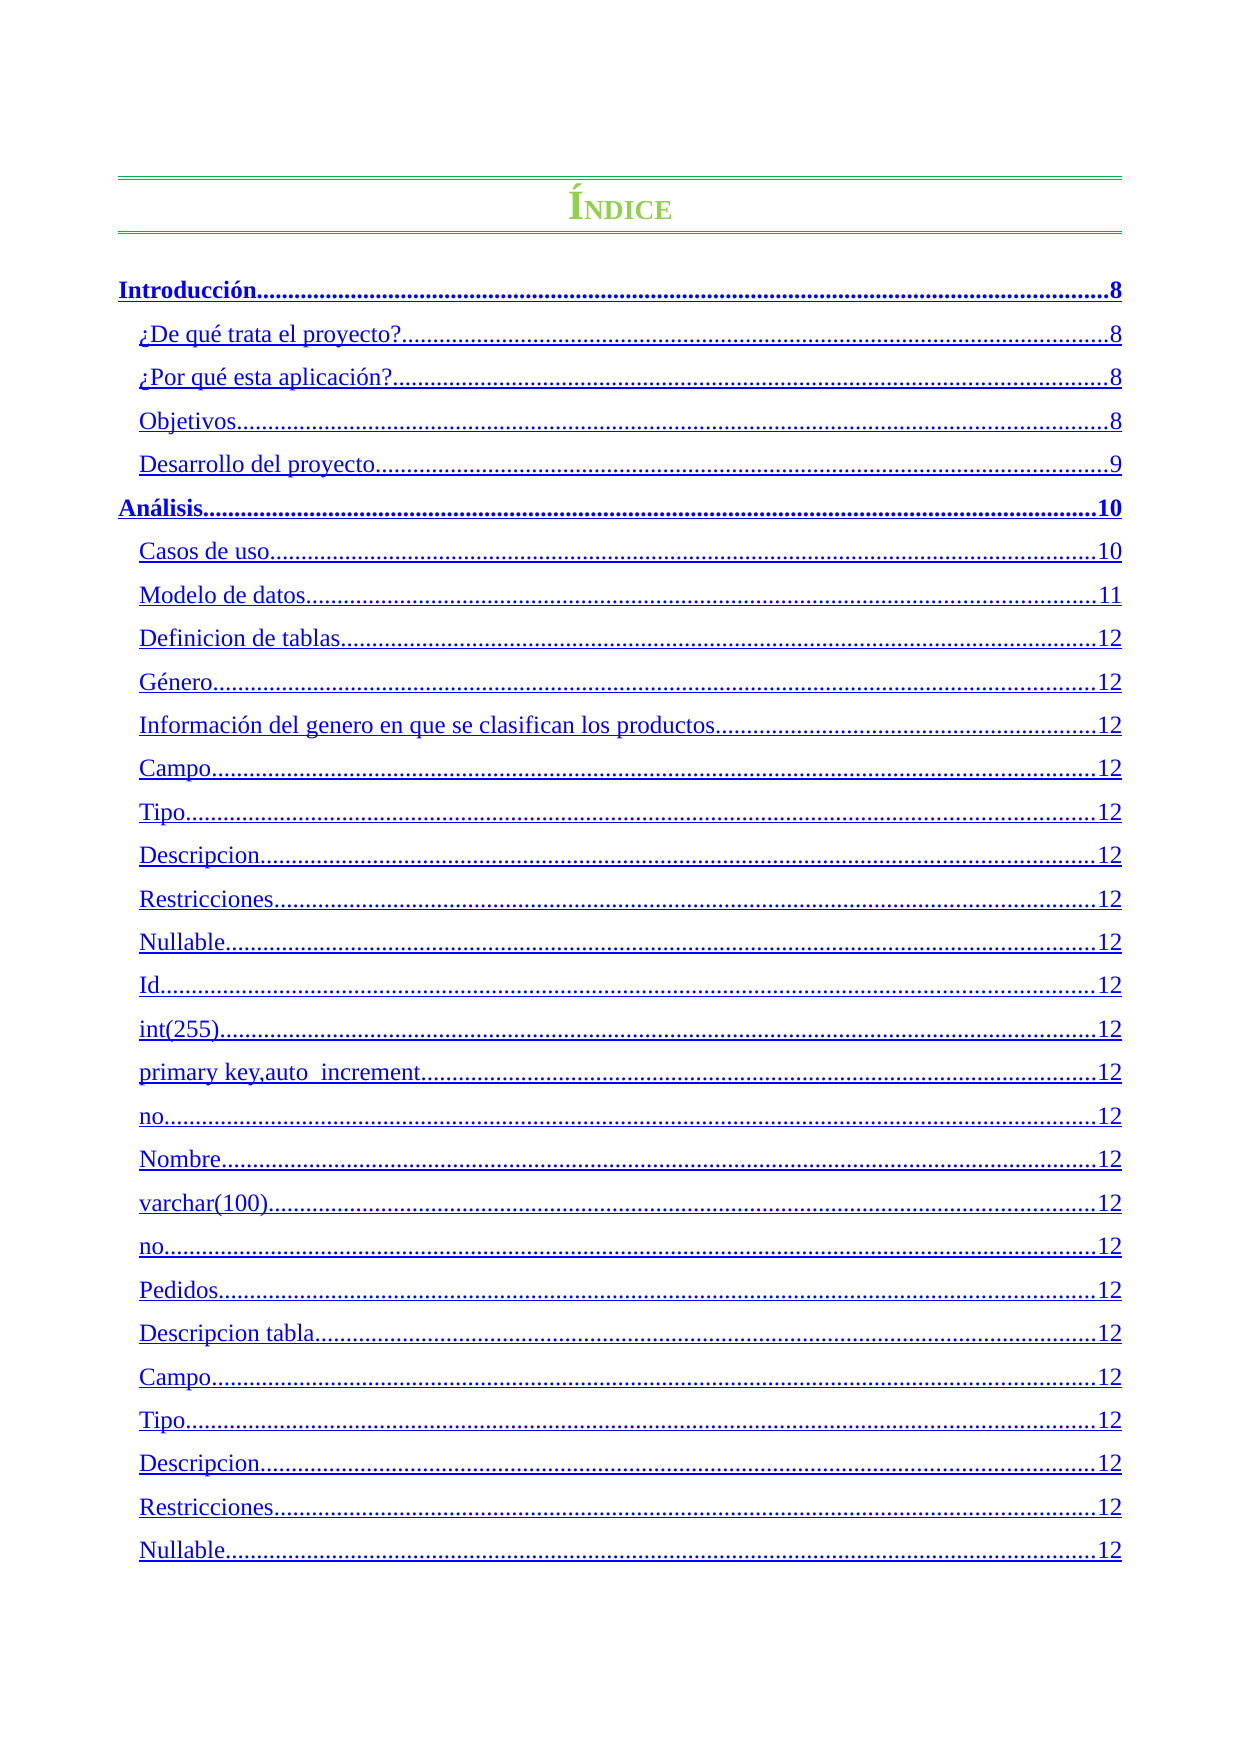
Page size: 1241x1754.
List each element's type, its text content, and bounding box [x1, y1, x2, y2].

text Descripcion tabla 12 [139, 1318, 1122, 1343]
text Objetivos 8 [139, 406, 1122, 431]
text Descripcion 12 [139, 840, 1122, 865]
text Nullable 12 [139, 1535, 1122, 1560]
text Información del genero en que se clasifican los productos. 12 [139, 710, 1122, 735]
text Nullable 12 [139, 927, 1122, 952]
text Análisis 10 [118, 493, 1122, 518]
text Id 12 [139, 971, 1122, 996]
text Descripcion 12 [139, 1448, 1122, 1473]
text Pedidos 12 [139, 1275, 1122, 1300]
text Nombre 12 [139, 1144, 1122, 1169]
text primary key,auto_increment 12 [139, 1057, 1122, 1082]
text Campo 12 [139, 1362, 1122, 1387]
text varchar(100) 12 [139, 1188, 1122, 1213]
text ¿De qué trata el proyecto? 8 [139, 319, 1122, 344]
text Tipo 12 [139, 797, 1122, 822]
text Tipo 12 [139, 1405, 1122, 1430]
text Género 12 [139, 667, 1122, 692]
text Modelo de datos 11 [139, 580, 1122, 605]
text ¿Por qué esta aplicación? 8 [139, 362, 1122, 387]
text Casos de uso 10 [139, 536, 1122, 561]
text Desarrollo del proyecto 9 [139, 449, 1122, 474]
text no 12 [139, 1231, 1122, 1256]
text Introducción 8 [118, 276, 1122, 301]
text Índice [118, 180, 1122, 231]
text Definicion de tablas 12 [139, 623, 1122, 648]
text int(255) 12 [139, 1014, 1122, 1039]
text Restricciones 12 [139, 1492, 1122, 1517]
text Campo 12 [139, 753, 1122, 778]
text Restricciones 12 [139, 884, 1122, 909]
text no 12 [139, 1101, 1122, 1126]
